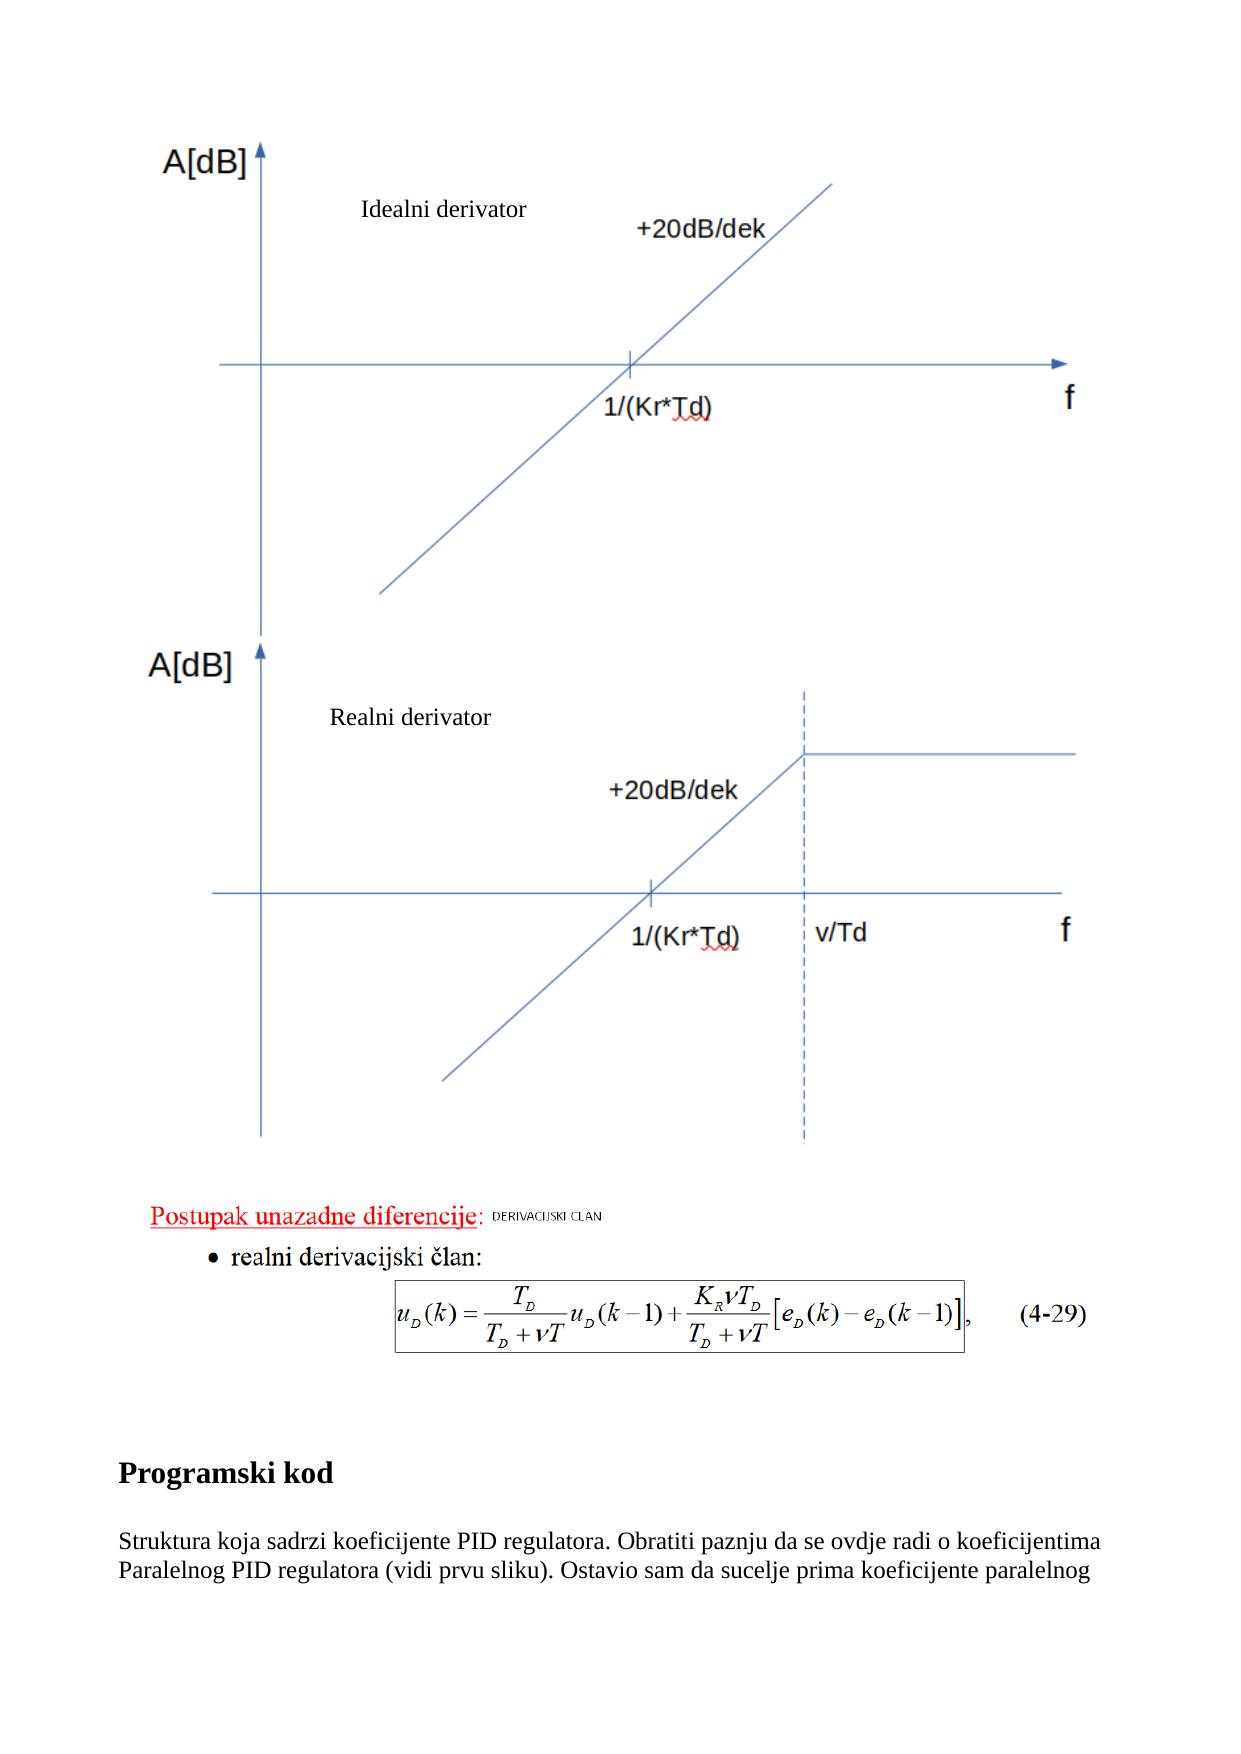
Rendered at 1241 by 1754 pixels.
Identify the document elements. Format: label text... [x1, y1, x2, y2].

picture [118, 1189, 1123, 1368]
picture [118, 118, 1123, 1155]
text Struktura koja sadrzi koeficijente PID regulatora. Obratiti paznju da se ovdje radi o koeficijentima Paralelnog PID regulatora (vidi prvu sliku). Ostavio sam da sucelje prima koeficijente paralelnog [118, 1526, 1122, 1583]
text Programski kod [118, 1454, 1122, 1490]
